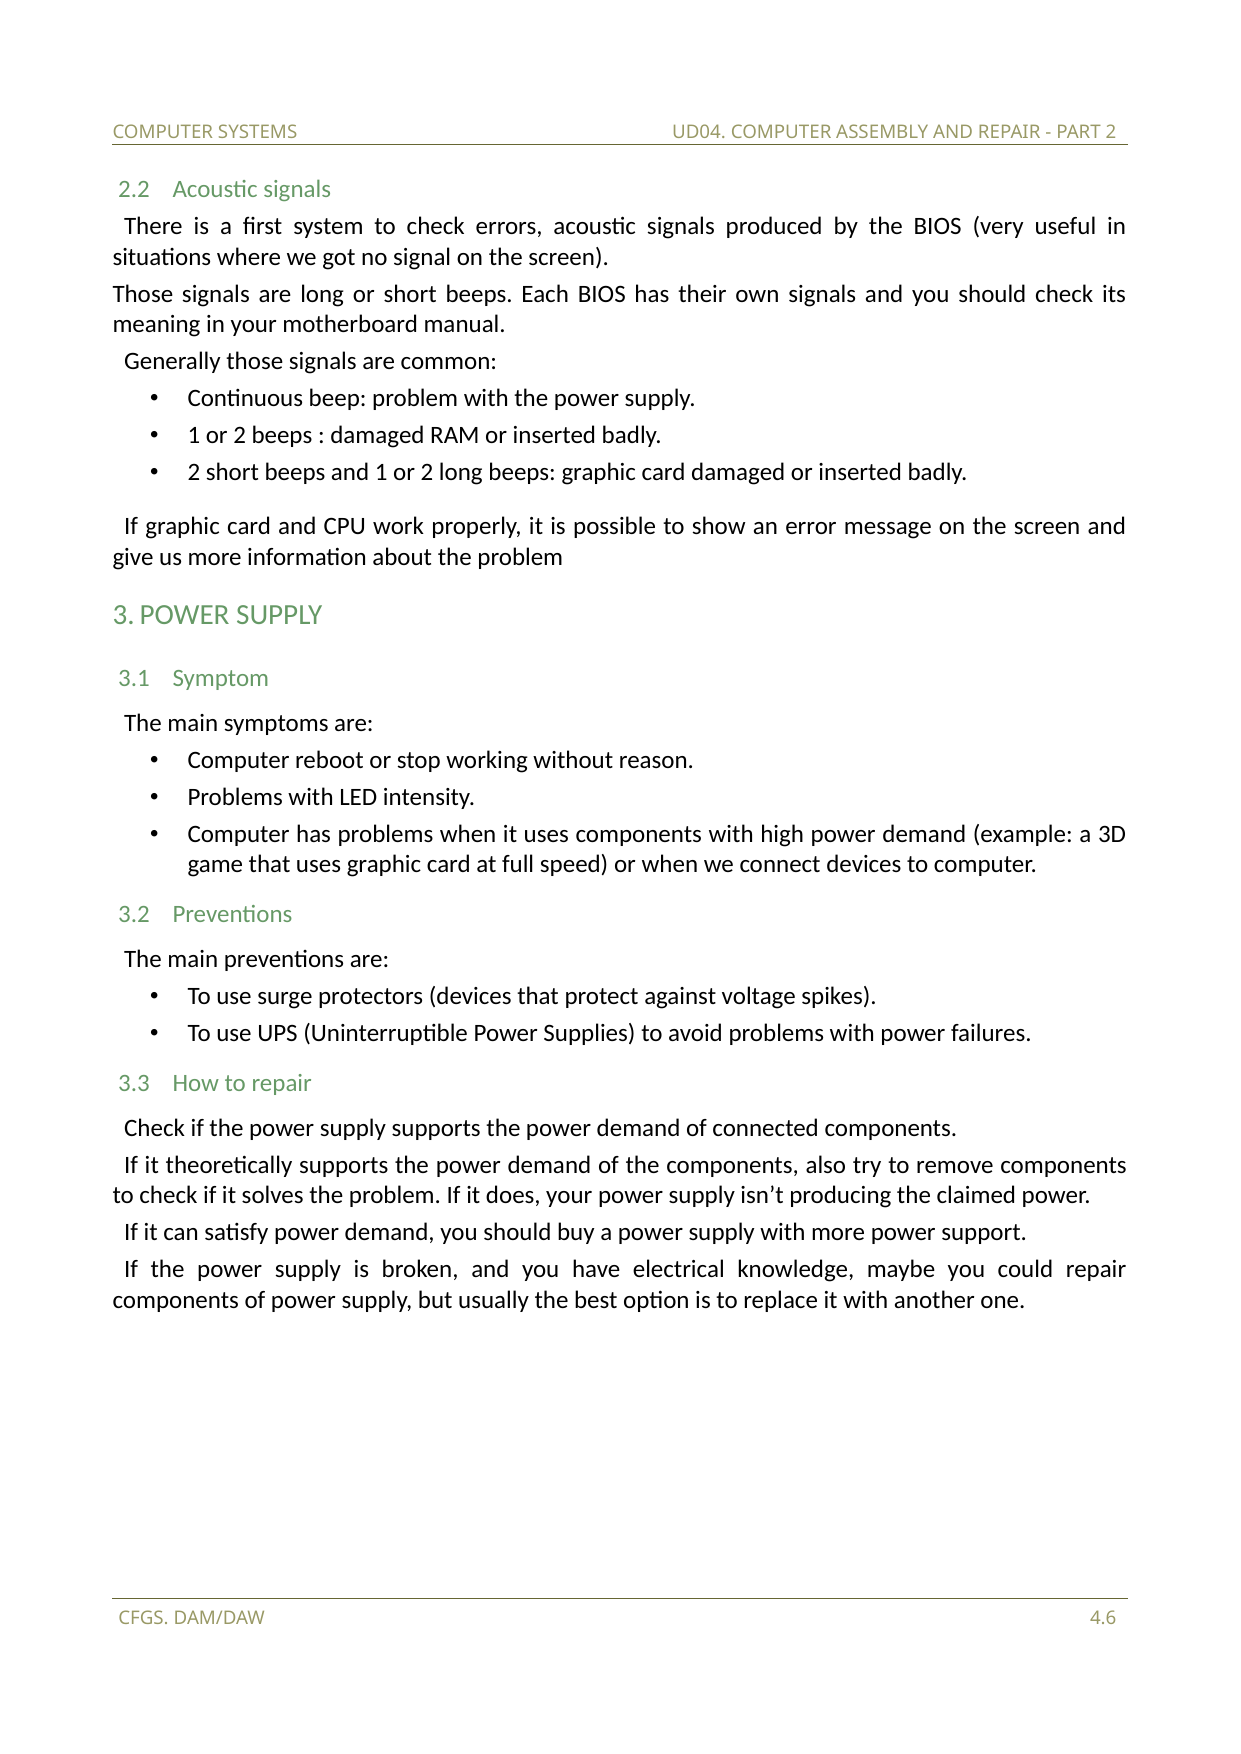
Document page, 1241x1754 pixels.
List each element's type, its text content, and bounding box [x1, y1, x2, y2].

subtitle Power supply [112, 596, 1128, 632]
text If it theoretically supports the power demand of the components, also try to remove components to check if it solves the problem. If it does, your power supply isn’t producing the claimed power. [112, 1149, 1128, 1210]
text The main preventions are: [112, 943, 1128, 974]
text If the power supply is broken, and you have electrical knowledge, maybe you could repair components of power supply, but usually the best option is to replace it with another one. [112, 1253, 1128, 1314]
subtitle Preventions [112, 898, 1128, 928]
list Computer has problems when it uses components with high power demand (example: a 3D game that uses graphic card at full speed) or when we connect devices to computer. [150, 818, 1128, 879]
list 2 short beeps and 1 or 2 long beeps: graphic card damaged or inserted badly. [150, 456, 1128, 487]
list Computer reboot or stop working without reason. [150, 744, 1128, 775]
text The main symptoms are: [112, 707, 1128, 738]
text There is a first system to check errors, acoustic signals produced by the BIOS (very useful in situations where we got no signal on the screen). [112, 210, 1128, 271]
text Generally those signals are common: [112, 345, 1128, 376]
list To use surge protectors (devices that protect against voltage spikes). [150, 980, 1128, 1011]
text Check if the power supply supports the power demand of connected components. [112, 1112, 1128, 1142]
subtitle How to repair [112, 1067, 1128, 1097]
list Problems with LED intensity. [150, 781, 1128, 812]
text Those signals are long or short beeps. Each BIOS has their own signals and you should check its meaning in your motherboard manual. [112, 278, 1128, 339]
list 1 or 2 beeps : damaged RAM or inserted badly. [150, 419, 1128, 450]
text If it can satisfy power demand, you should buy a power supply with more power support. [112, 1216, 1128, 1247]
list To use UPS (Uninterruptible Power Supplies) to avoid problems with power failures. [150, 1017, 1128, 1048]
subtitle Symptom [112, 662, 1128, 692]
list Continuous beep: problem with the power supply. [150, 382, 1128, 413]
subtitle Acoustic signals [112, 173, 1128, 204]
text If graphic card and CPU work properly, it is possible to show an error message on the screen and give us more information about the problem [112, 510, 1128, 571]
